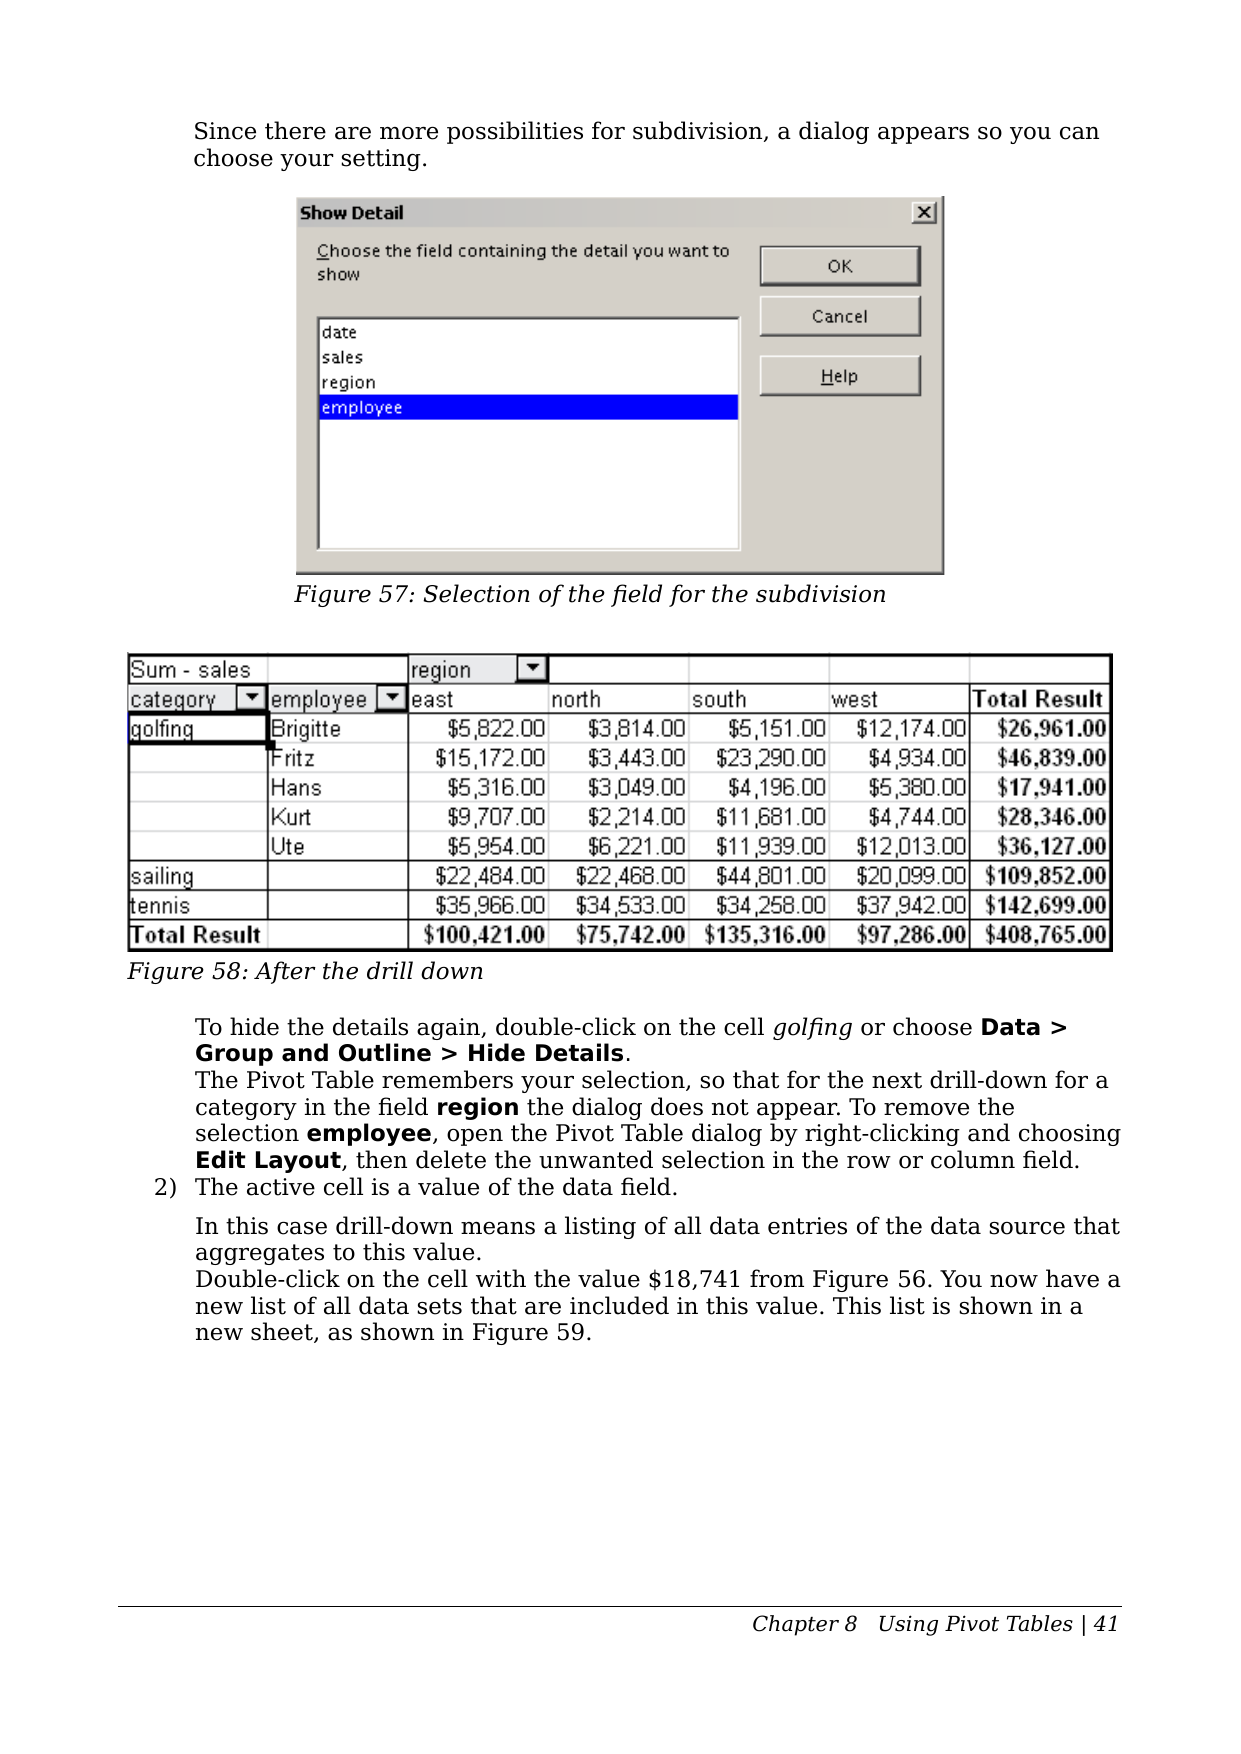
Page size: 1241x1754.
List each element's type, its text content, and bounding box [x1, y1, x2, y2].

text Figure 57: Selection of the field for the subdivision [294, 581, 946, 608]
list The active cell is a value of the data field. [177, 1174, 1122, 1200]
picture [296, 196, 945, 575]
list In this case drill-down means a listing of all data entries of the data source that aggregates to this value. [195, 1213, 1122, 1266]
list Double-click on the cell with the value $18,741 from Figure 56. You now have a new list of all data sets that are included in this value. This list is shown in a new sheet, as shown in Figure 59. [195, 1266, 1122, 1346]
list The Pivot Table remembers your selection, so that for the next drill-down for a category in the field region the dialog does not appear. To remove the selection employee, open the Pivot Table dialog by right-clicking and choosing Edit Layout, then delete the unwanted selection in the row or column field. [195, 1067, 1122, 1174]
text Figure 58: After the drill down [127, 958, 1113, 985]
list To hide the details again, double-click on the cell golfing or choose Data > Group and Outline > Hide Details. [195, 1014, 1122, 1067]
list Since there are more possibilities for subdivision, a dialog appears so you can choose your setting. [156, 118, 1122, 171]
picture [127, 652, 1113, 952]
